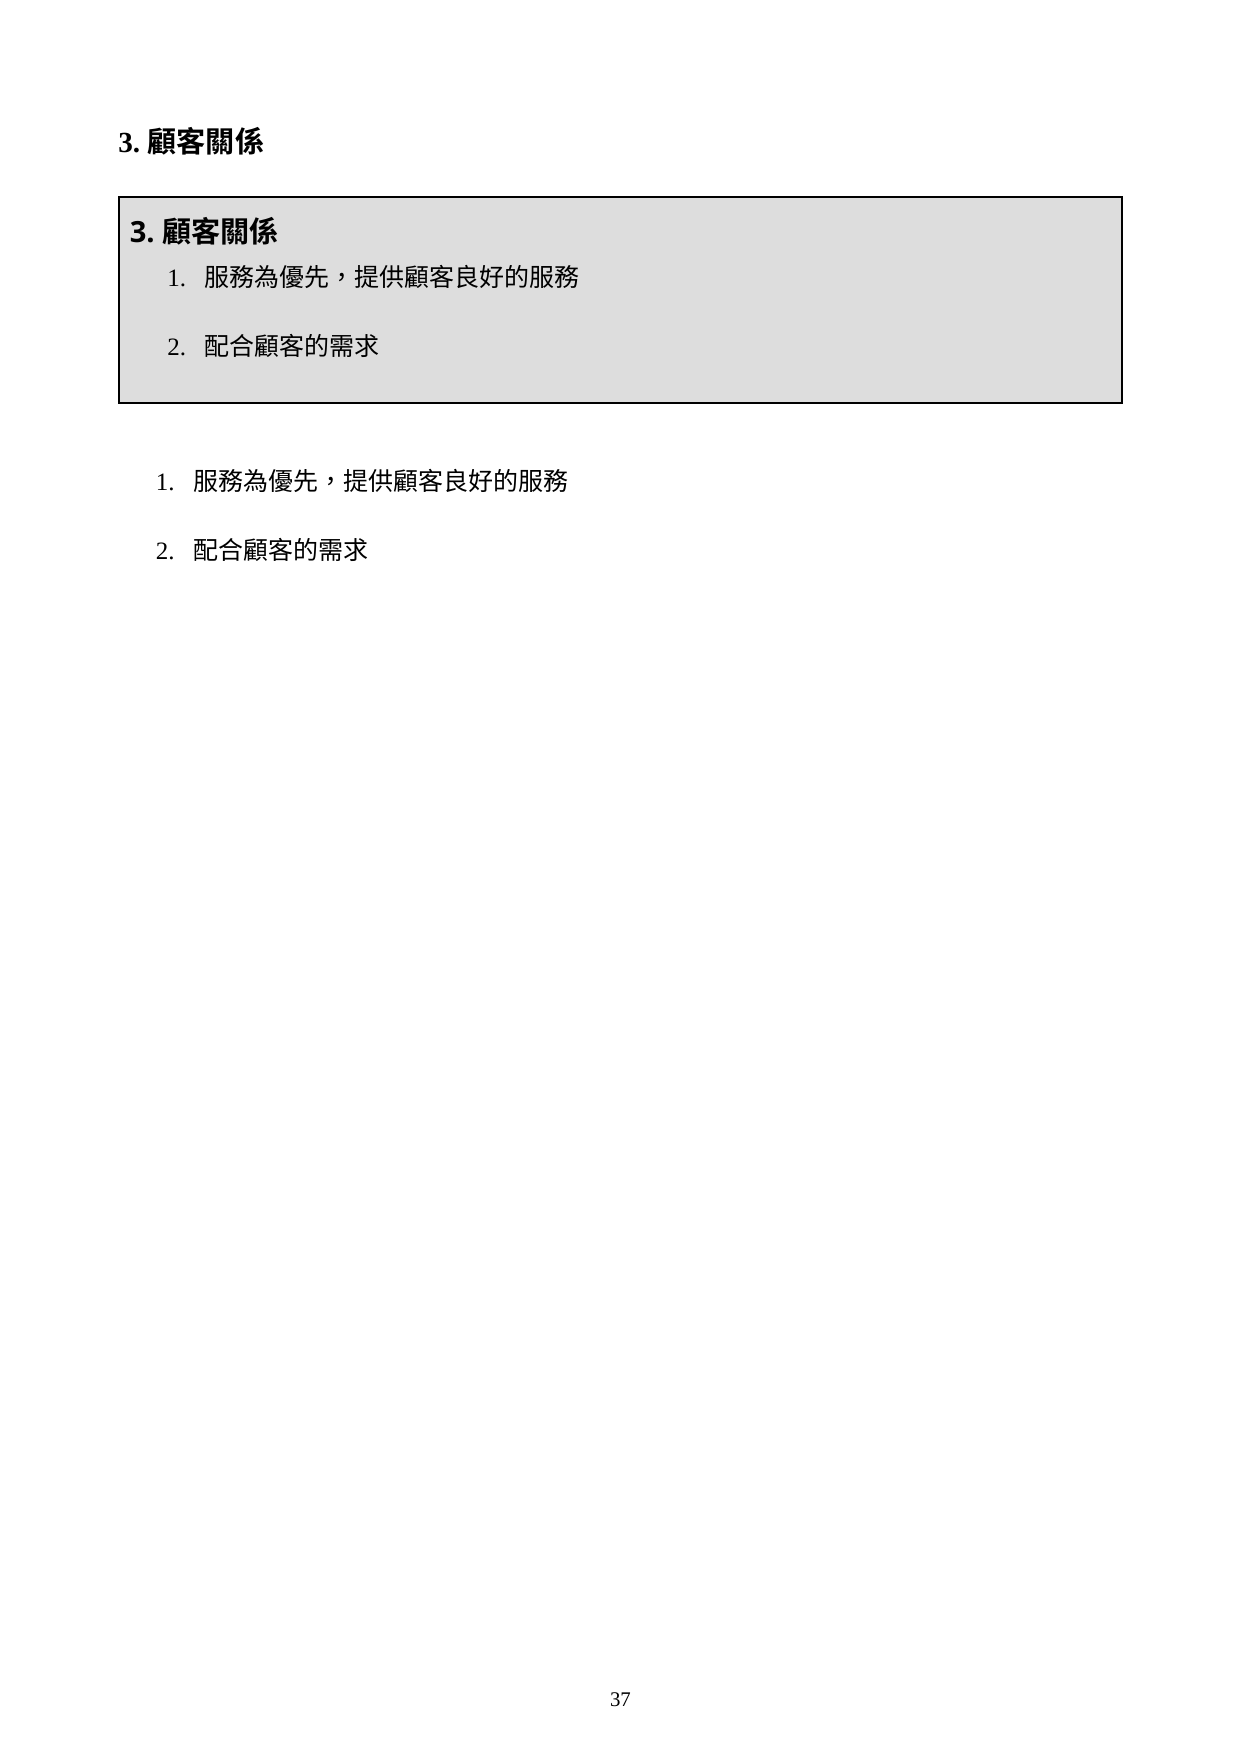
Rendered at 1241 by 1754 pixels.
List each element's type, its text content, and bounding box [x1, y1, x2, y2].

list 配合顧客的需求 [156, 531, 1122, 567]
table_header 3. 顧客關係 服務為優先，提供顧客良好的服務 配合顧客的需求 [120, 198, 1121, 402]
text 3. 顧客關係 [118, 118, 1122, 160]
list 服務為優先，提供顧客良好的服務 [156, 462, 1122, 498]
